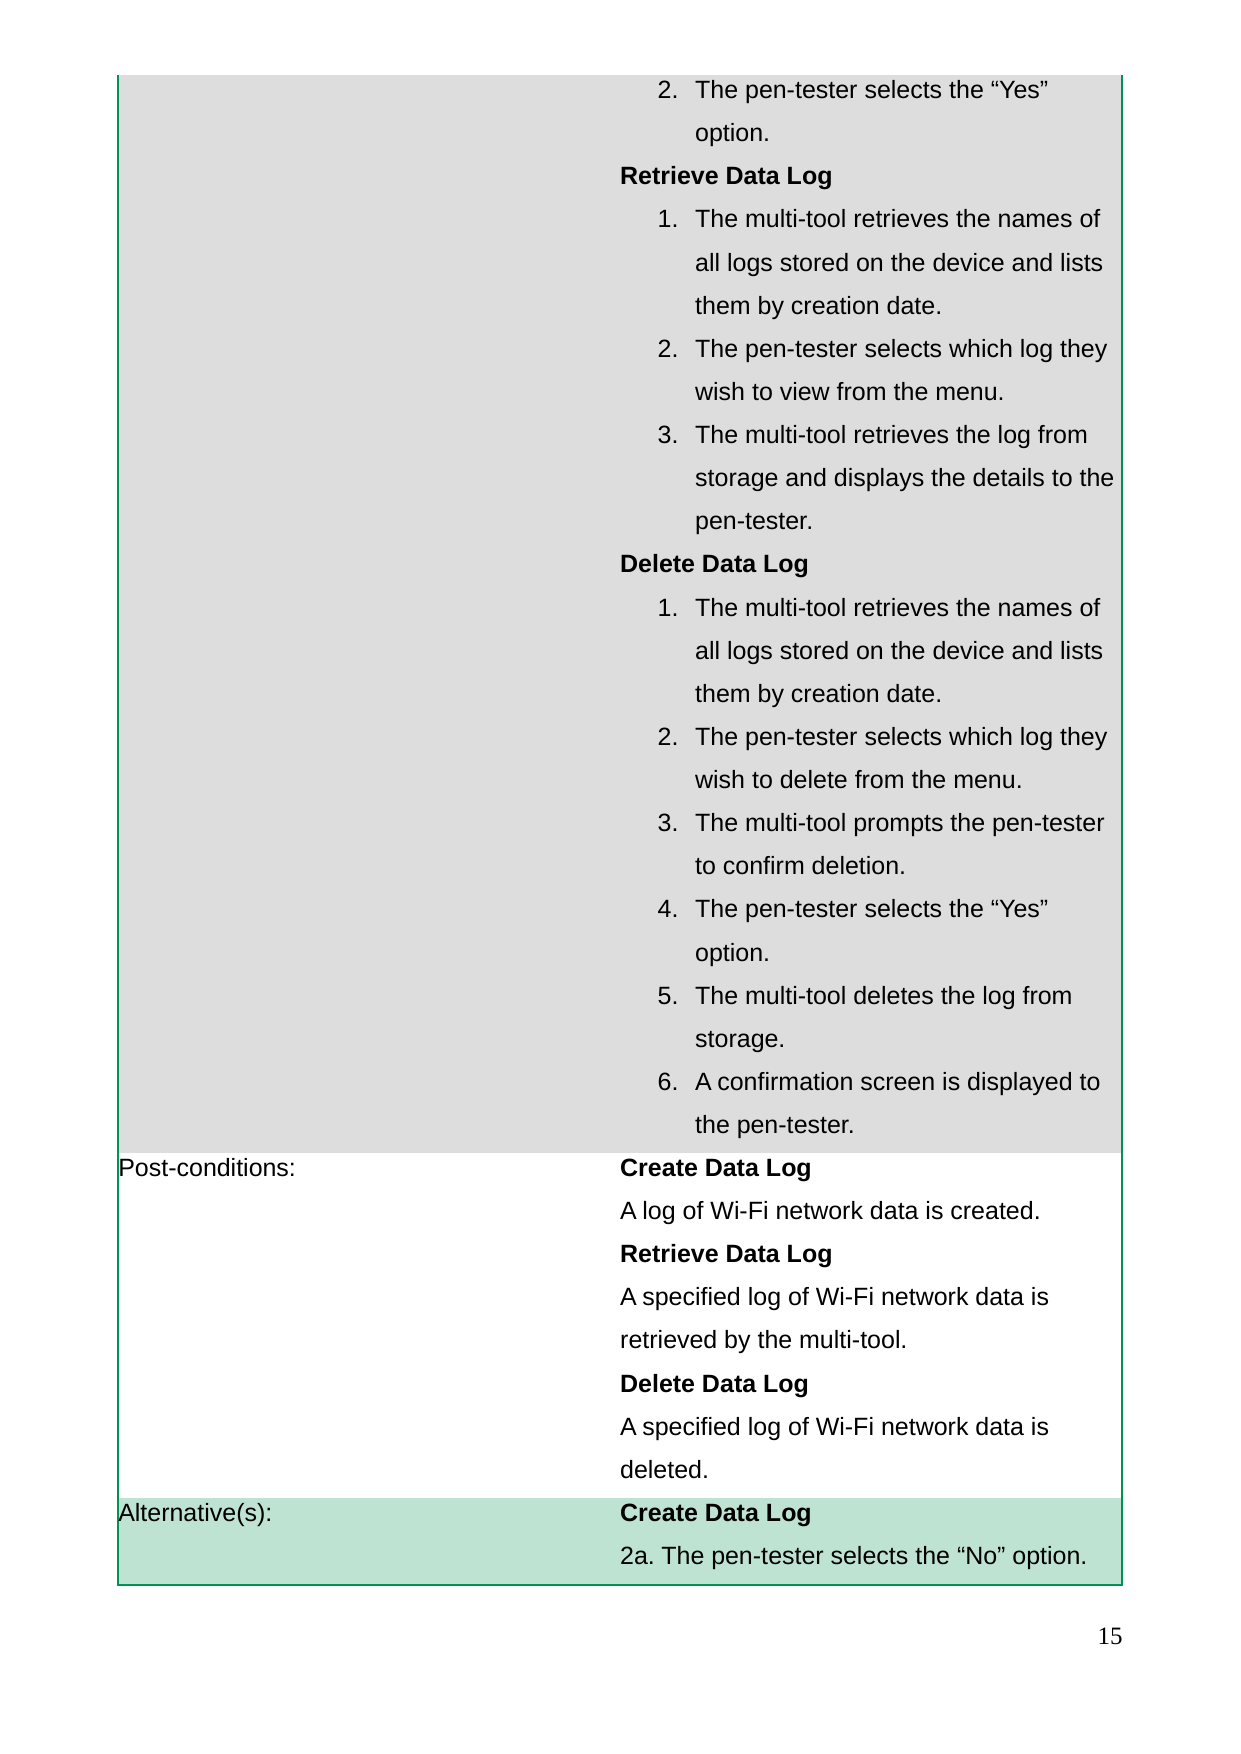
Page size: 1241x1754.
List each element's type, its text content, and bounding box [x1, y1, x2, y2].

table_cell [119, 75, 620, 1153]
table_cell Alternative(s): [119, 1498, 620, 1584]
table_cell Create Data Log 2a. The pen-tester selects the “No” option. [620, 1498, 1121, 1584]
table_cell Post-conditions: [119, 1153, 620, 1498]
table_cell Create Data Log The pen-tester is prompted by the multi-tool to create a log after data capture. The pen-tester selects the “Yes” option. Retrieve Data Log The multi-tool retrieves the names of all logs stored on the device and lists them by creation date. The pen-tester selects which log they wish to view from the menu. The multi-tool retrieves the log from storage and displays the details to the pen-tester. Delete Data Log The multi-tool retrieves the names of all logs stored on the device and lists them by creation date. The pen-tester selects which log they wish to delete from the menu. The multi-tool prompts the pen-tester to confirm deletion. The pen-tester selects the “Yes” option. The multi-tool deletes the log from storage. A confirmation screen is displayed to the pen-tester. [620, 75, 1121, 1153]
table_cell Create Data Log A log of Wi-Fi network data is created. Retrieve Data Log A specified log of Wi-Fi network data is retrieved by the multi-tool. Delete Data Log A specified log of Wi-Fi network data is deleted. [620, 1153, 1121, 1498]
